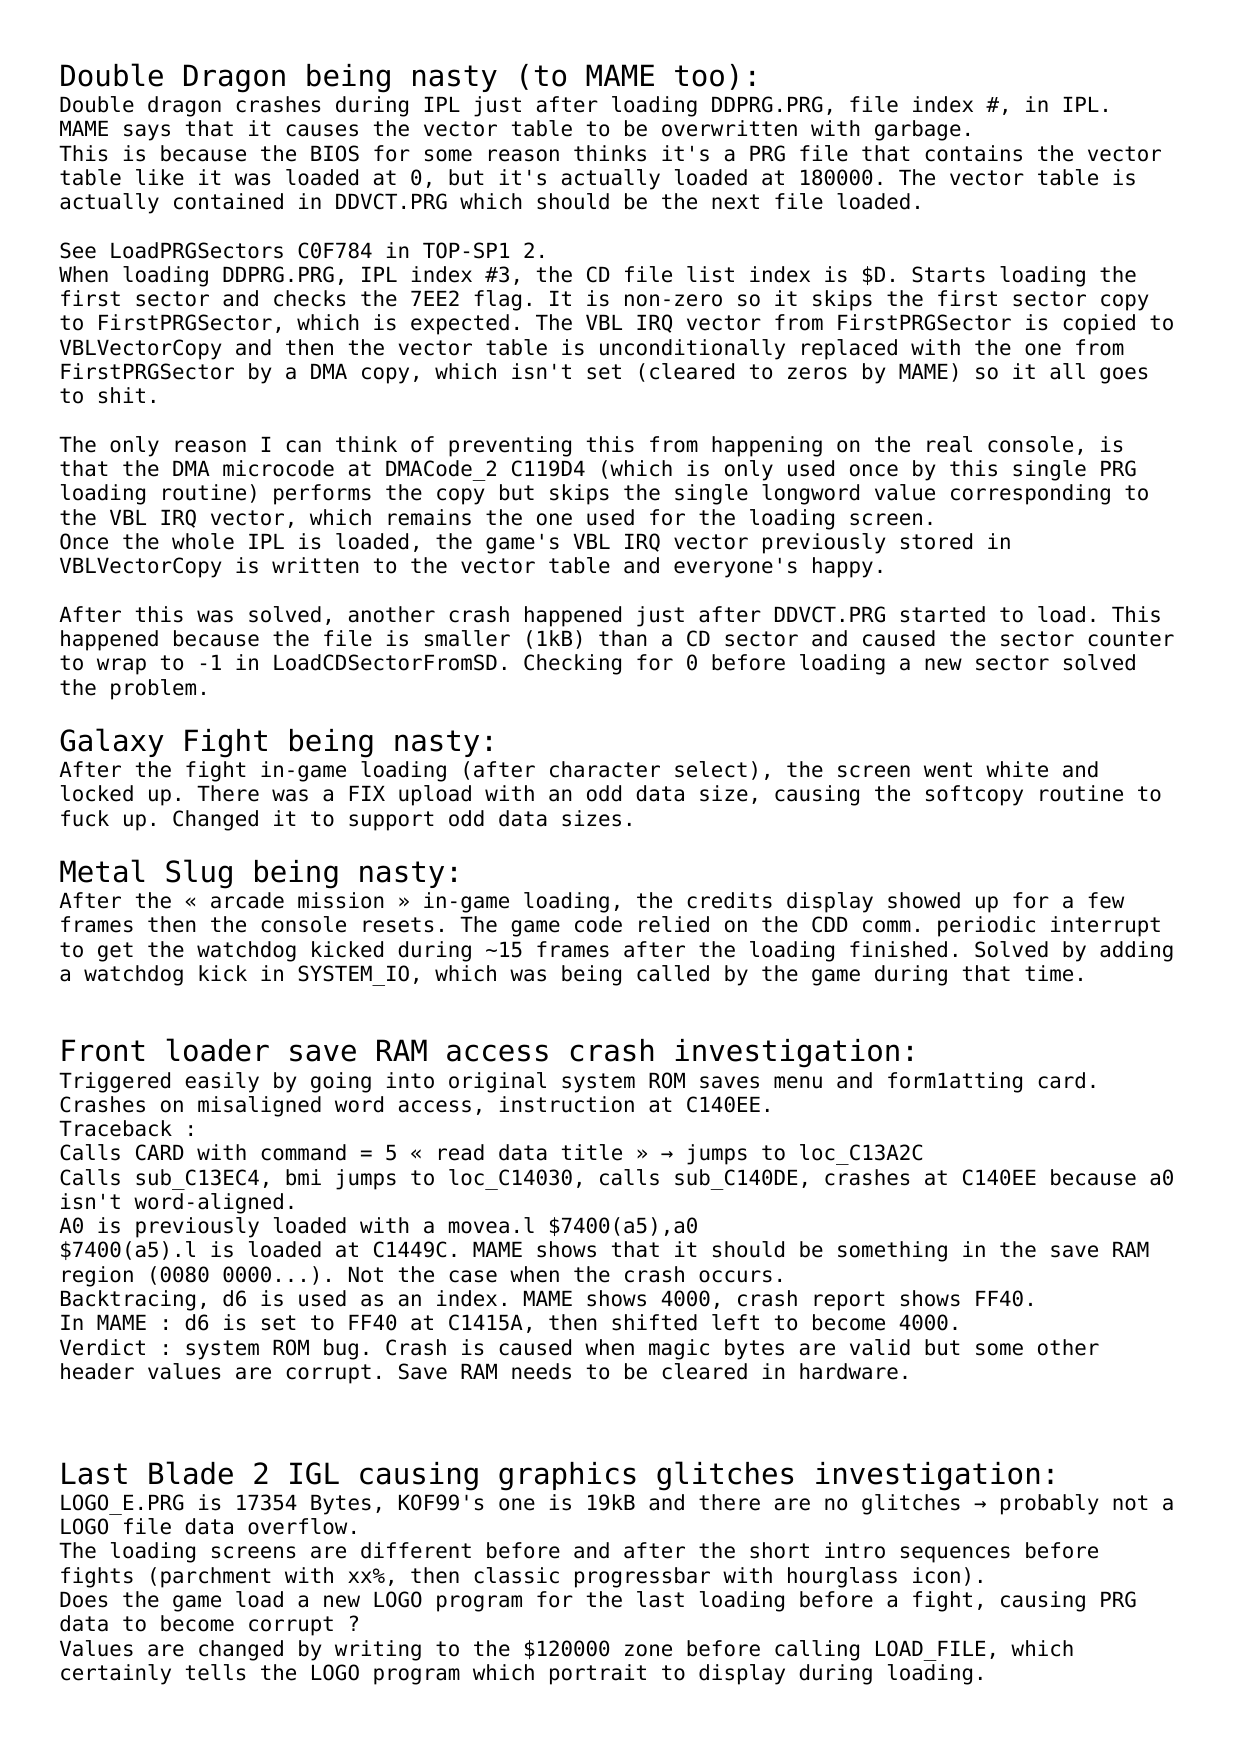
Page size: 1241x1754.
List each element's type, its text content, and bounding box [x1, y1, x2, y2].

text LOGO_E.PRG is 17354 Bytes, KOF99's one is 19kB and there are no glitches → probably not a LOGO file data overflow. [59, 1491, 1181, 1539]
text Crashes on misaligned word access, instruction at C140EE. Traceback : [59, 1093, 1181, 1141]
text Double Dragon being nasty (to MAME too): [59, 59, 1181, 93]
text Backtracing, d6 is used as an index. MAME shows 4000, crash report shows FF40. In MAME : d6 is set to FF40 at C1415A, then shifted left to become 4000. Verdict : system ROM bug. Crash is caused when magic bytes are valid but some other header values are corrupt. Save RAM needs to be cleared in hardware. [59, 1287, 1181, 1384]
text After the « arcade mission » in-game loading, the credits display showed up for a few frames then the console resets. The game code relied on the CDD comm. periodic interrupt to get the watchdog kicked during ~15 frames after the loading finished. Solved by adding a watchdog kick in SYSTEM_IO, which was being called by the game during that time. [59, 889, 1181, 986]
text After the fight in-game loading (after character select), the screen went white and locked up. There was a FIX upload with an odd data size, causing the softcopy routine to fuck up. Changed it to support odd data sizes. [59, 758, 1181, 831]
text MAME says that it causes the vector table to be overwritten with garbage. [59, 117, 1181, 142]
text The loading screens are different before and after the short intro sequences before fights (parchment with xx%, then classic progressbar with hourglass icon). [59, 1539, 1181, 1588]
text Calls CARD with command = 5 « read data title » → jumps to loc_C13A2C Calls sub_C13EC4, bmi jumps to loc_C14030, calls sub_C140DE, crashes at C140EE because a0 isn't word-aligned. [59, 1141, 1181, 1214]
text Does the game load a new LOGO program for the last loading before a fight, causing PRG data to become corrupt ? [59, 1588, 1181, 1637]
text A0 is previously loaded with a movea.l $7400(a5),a0 $7400(a5).l is loaded at C1449C. MAME shows that it should be something in the save RAM region (0080 0000...). Not the case when the crash occurs. [59, 1214, 1181, 1287]
text Metal Slug being nasty: [59, 855, 1181, 889]
text Once the whole IPL is loaded, the game's VBL IRQ vector previously stored in VBLVectorCopy is written to the vector table and everyone's happy. [59, 530, 1181, 578]
text Double dragon crashes during IPL just after loading DDPRG.PRG, file index #, in IPL. [59, 93, 1181, 117]
text Values are changed by writing to the $120000 zone before calling LOAD_FILE, which certainly tells the LOGO program which portrait to display during loading. [59, 1637, 1181, 1685]
text Galaxy Fight being nasty: [59, 724, 1181, 758]
text This is because the BIOS for some reason thinks it's a PRG file that contains the vector table like it was loaded at 0, but it's actually loaded at 180000. The vector table is actually contained in DDVCT.PRG which should be the next file loaded. [59, 142, 1181, 214]
text See LoadPRGSectors C0F784 in TOP-SP1 2. When loading DDPRG.PRG, IPL index #3, the CD file list index is $D. Starts loading the first sector and checks the 7EE2 flag. It is non-zero so it skips the first sector copy to FirstPRGSector, which is expected. The VBL IRQ vector from FirstPRGSector is copied to VBLVectorCopy and then the vector table is unconditionally replaced with the one from FirstPRGSector by a DMA copy, which isn't set (cleared to zeros by MAME) so it all goes to shit. [59, 239, 1181, 408]
text Front loader save RAM access crash investigation: Triggered easily by going into original system ROM saves menu and form1atting card. [59, 1035, 1181, 1093]
text After this was solved, another crash happened just after DDVCT.PRG started to load. This happened because the file is smaller (1kB) than a CD sector and caused the sector counter to wrap to -1 in LoadCDSectorFromSD. Checking for 0 before loading a new sector solved the problem. [59, 603, 1181, 700]
text Last Blade 2 IGL causing graphics glitches investigation: [59, 1457, 1181, 1491]
text The only reason I can think of preventing this from happening on the real console, is that the DMA microcode at DMACode_2 C119D4 (which is only used once by this single PRG loading routine) performs the copy but skips the single longword value corresponding to the VBL IRQ vector, which remains the one used for the loading screen. [59, 433, 1181, 530]
